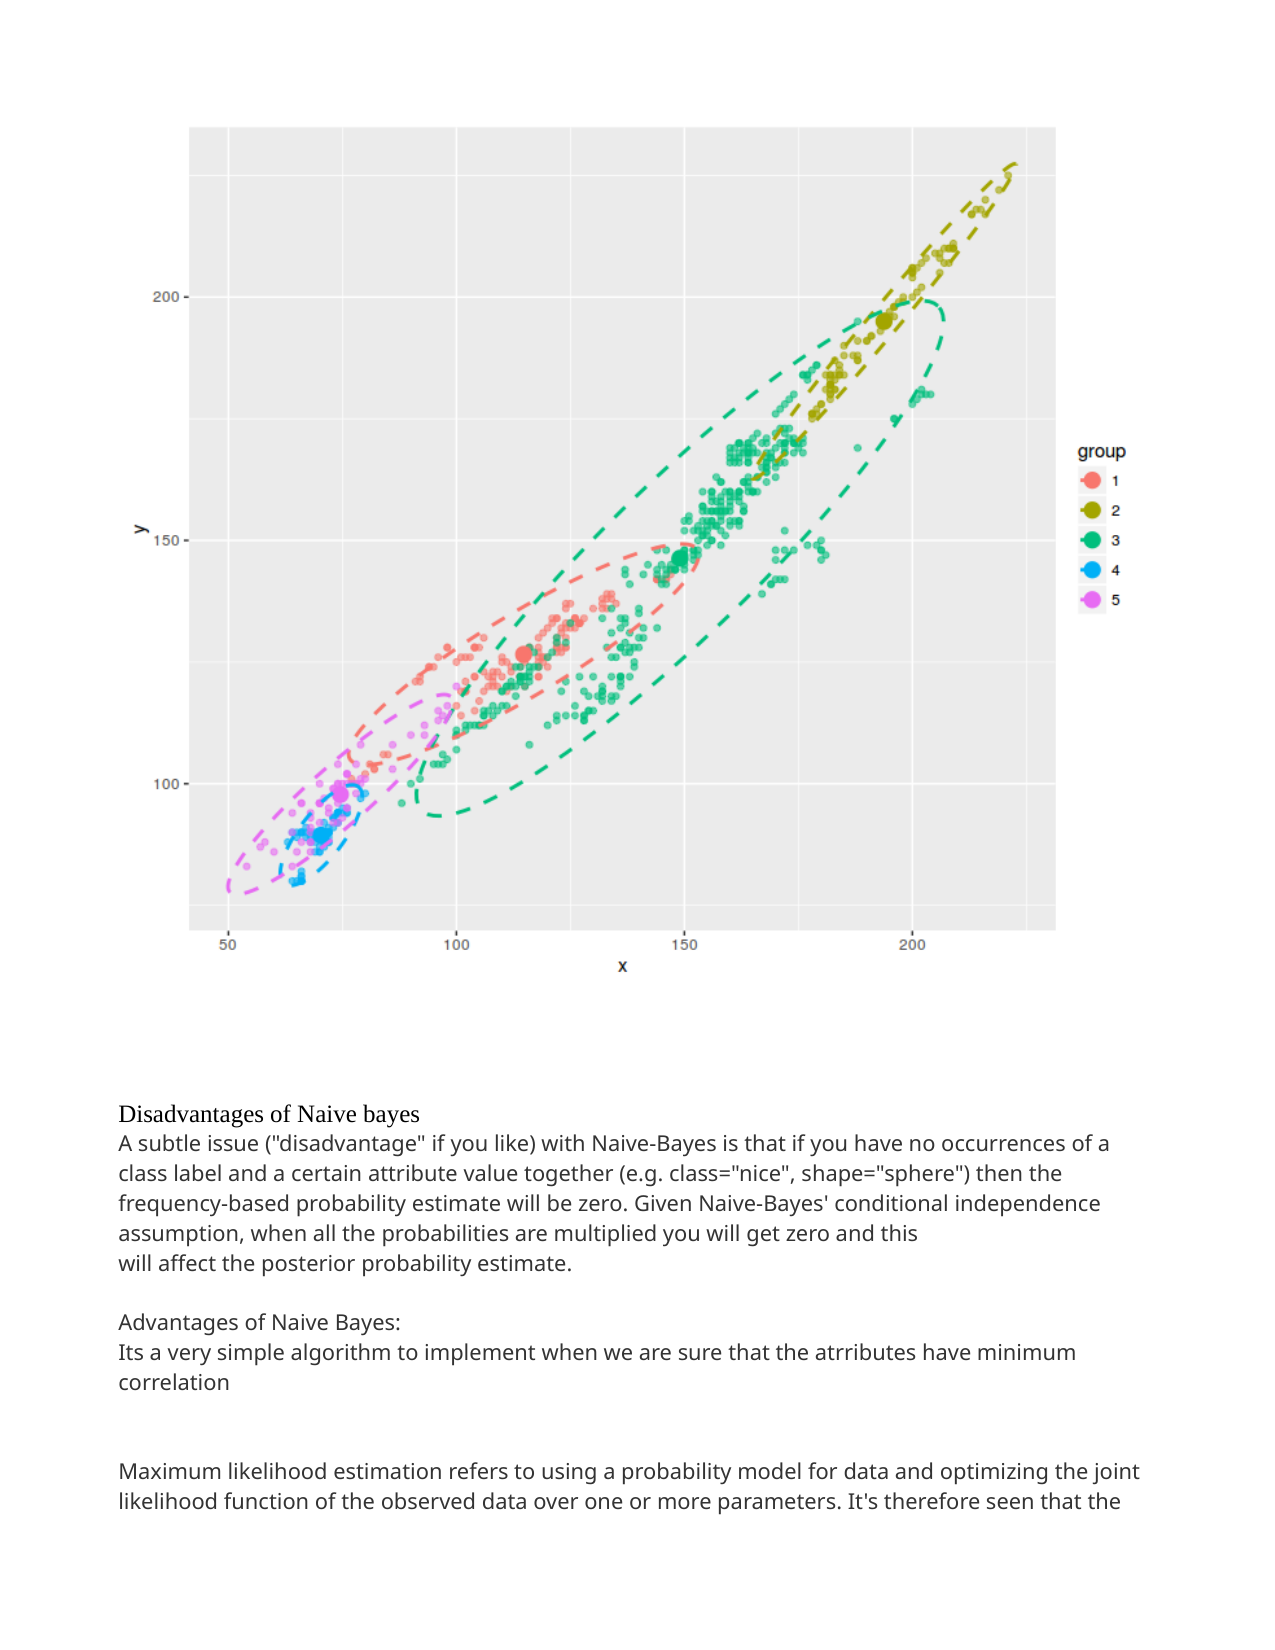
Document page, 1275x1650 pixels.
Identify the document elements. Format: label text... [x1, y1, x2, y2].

text will affect the posterior probability estimate. [118, 1247, 1157, 1277]
picture [118, 118, 1157, 985]
text A subtle issue ("disadvantage" if you like) with Naive-Bayes is that if you have no occurrences of a class label and a certain attribute value together (e.g. class="nice", shape="sphere") then the frequency-based probability estimate will be zero. Given Naive-Bayes' conditional independence assumption, when all the probabilities are multiplied you will get zero and this [118, 1128, 1157, 1247]
text Maximum likelihood estimation refers to using a probability model for data and optimizing the joint likelihood function of the observed data over one or more parameters. It's therefore seen that the [118, 1456, 1157, 1516]
text Advantages of Naive Bayes: [118, 1307, 1157, 1337]
text Disadvantages of Naive bayes [118, 1099, 1157, 1128]
text Its a very simple algorithm to implement when we are sure that the atrributes have minimum correlation [118, 1337, 1157, 1396]
